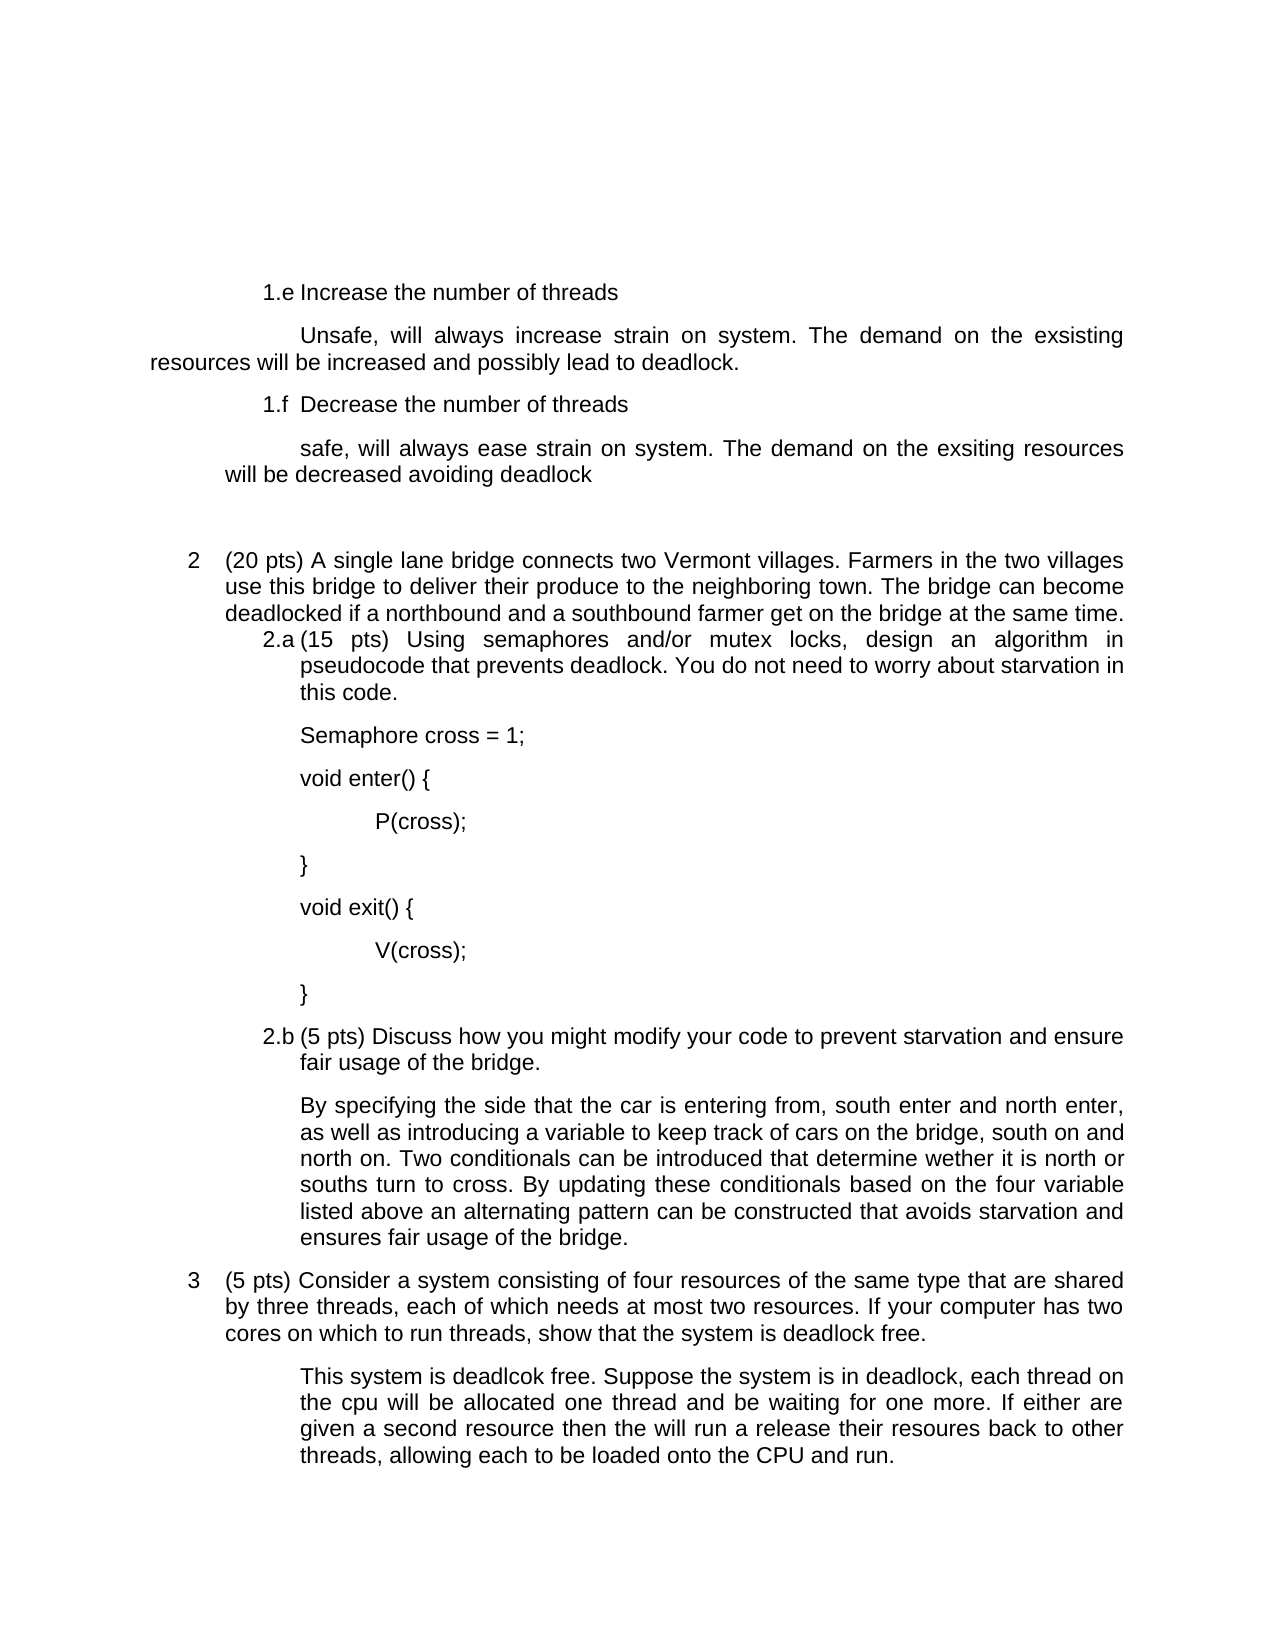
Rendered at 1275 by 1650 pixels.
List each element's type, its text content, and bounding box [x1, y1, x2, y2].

text void exit() { [300, 894, 1125, 920]
text safe, will always ease strain on system. The demand on the exsiting resources will be decreased avoiding deadlock [225, 434, 1125, 487]
text Unsafe, will always increase strain on system. The demand on the exsisting resources will be increased and possibly lead to deadlock. [150, 322, 1125, 375]
list (5 pts) Discuss how you might modify your code to prevent starvation and ensure fair usage of the bridge. [262, 1023, 1125, 1076]
text Semaphore cross = 1; [300, 722, 1125, 748]
text } [300, 851, 1125, 877]
text V(cross); [300, 937, 1125, 963]
text P(cross); [300, 808, 1125, 834]
text void enter() { [300, 765, 1125, 791]
list (15 pts) Using semaphores and/or mutex locks, design an algorithm in pseudocode that prevents deadlock. You do not need to worry about starvation in this code. [262, 626, 1125, 705]
list Decrease the number of threads [262, 391, 1125, 418]
text This system is deadlcok free. Suppose the system is in deadlock, each thread on the cpu will be allocated one thread and be waiting for one more. If either are given a second resource then the will run a release their resoures back to other threads, allowing each to be loaded onto the CPU and run. [300, 1363, 1125, 1468]
list (5 pts) Consider a system consisting of four resources of the same type that are shared by three threads, each of which needs at most two resources. If your computer has two cores on which to run threads, show that the system is deadlock free. [187, 1267, 1125, 1346]
list (20 pts) A single lane bridge connects two Vermont villages. Farmers in the two villages use this bridge to deliver their produce to the neighboring town. The bridge can become deadlocked if a northbound and a southbound farmer get on the bridge at the same time. [187, 547, 1125, 626]
list By specifying the side that the car is entering from, south enter and north enter, as well as introducing a variable to keep track of cars on the bridge, south on and north on. Two conditionals can be introduced that determine wether it is north or souths turn to cross. By updating these conditionals based on the four variable listed above an alternating pattern can be constructed that avoids starvation and ensures fair usage of the bridge. [262, 1092, 1125, 1250]
text } [300, 980, 1125, 1006]
list Increase the number of threads [262, 279, 1125, 305]
